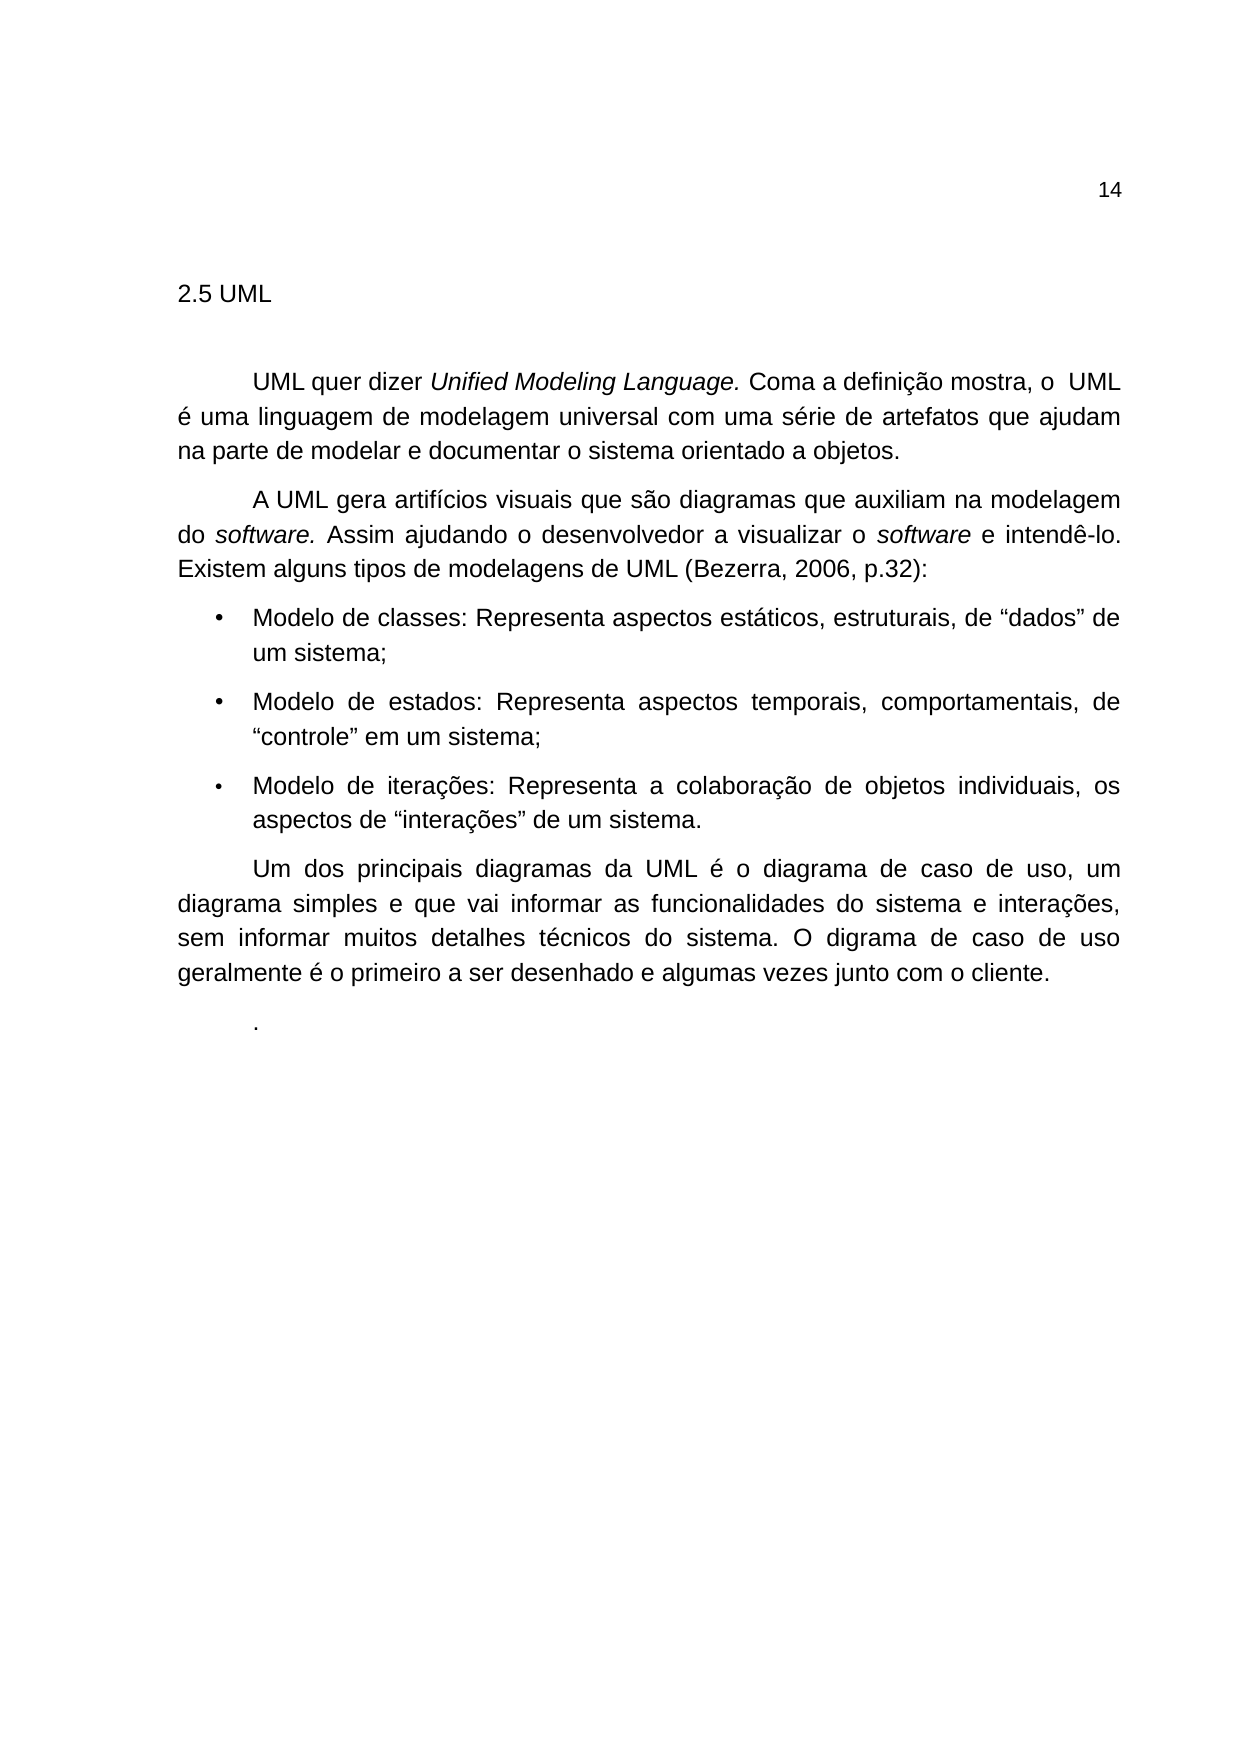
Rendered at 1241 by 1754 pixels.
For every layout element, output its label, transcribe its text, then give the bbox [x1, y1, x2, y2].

list Modelo de classes: Representa aspectos estáticos, estruturais, de “dados” de um sistema; [215, 603, 1122, 667]
text . [177, 1007, 1122, 1035]
list Modelo de iterações: Representa a colaboração de objetos individuais, os aspectos de “interações” de um sistema. [215, 771, 1122, 834]
text UML quer dizer Unified Modeling Language. Coma a definição mostra, o UML é uma linguagem de modelagem universal com uma série de artefatos que ajudam na parte de modelar e documentar o sistema orientado a objetos. [177, 367, 1122, 465]
list Modelo de estados: Representa aspectos temporais, comportamentais, de “controle” em um sistema; [215, 687, 1122, 750]
text A UML gera artifícios visuais que são diagramas que auxiliam na modelagem do software. Assim ajudando o desenvolvedor a visualizar o software e intendê-lo. Existem alguns tipos de modelagens de UML (Bezerra, 2006, p.32): [177, 485, 1122, 583]
text Um dos principais diagramas da UML é o diagrama de caso de uso, um diagrama simples e que vai informar as funcionalidades do sistema e interações, sem informar muitos detalhes técnicos do sistema. O digrama de caso de uso geralmente é o primeiro a ser desenhado e algumas vezes junto com o cliente. [177, 854, 1122, 986]
subtitle 2.5 UML [177, 279, 1122, 308]
